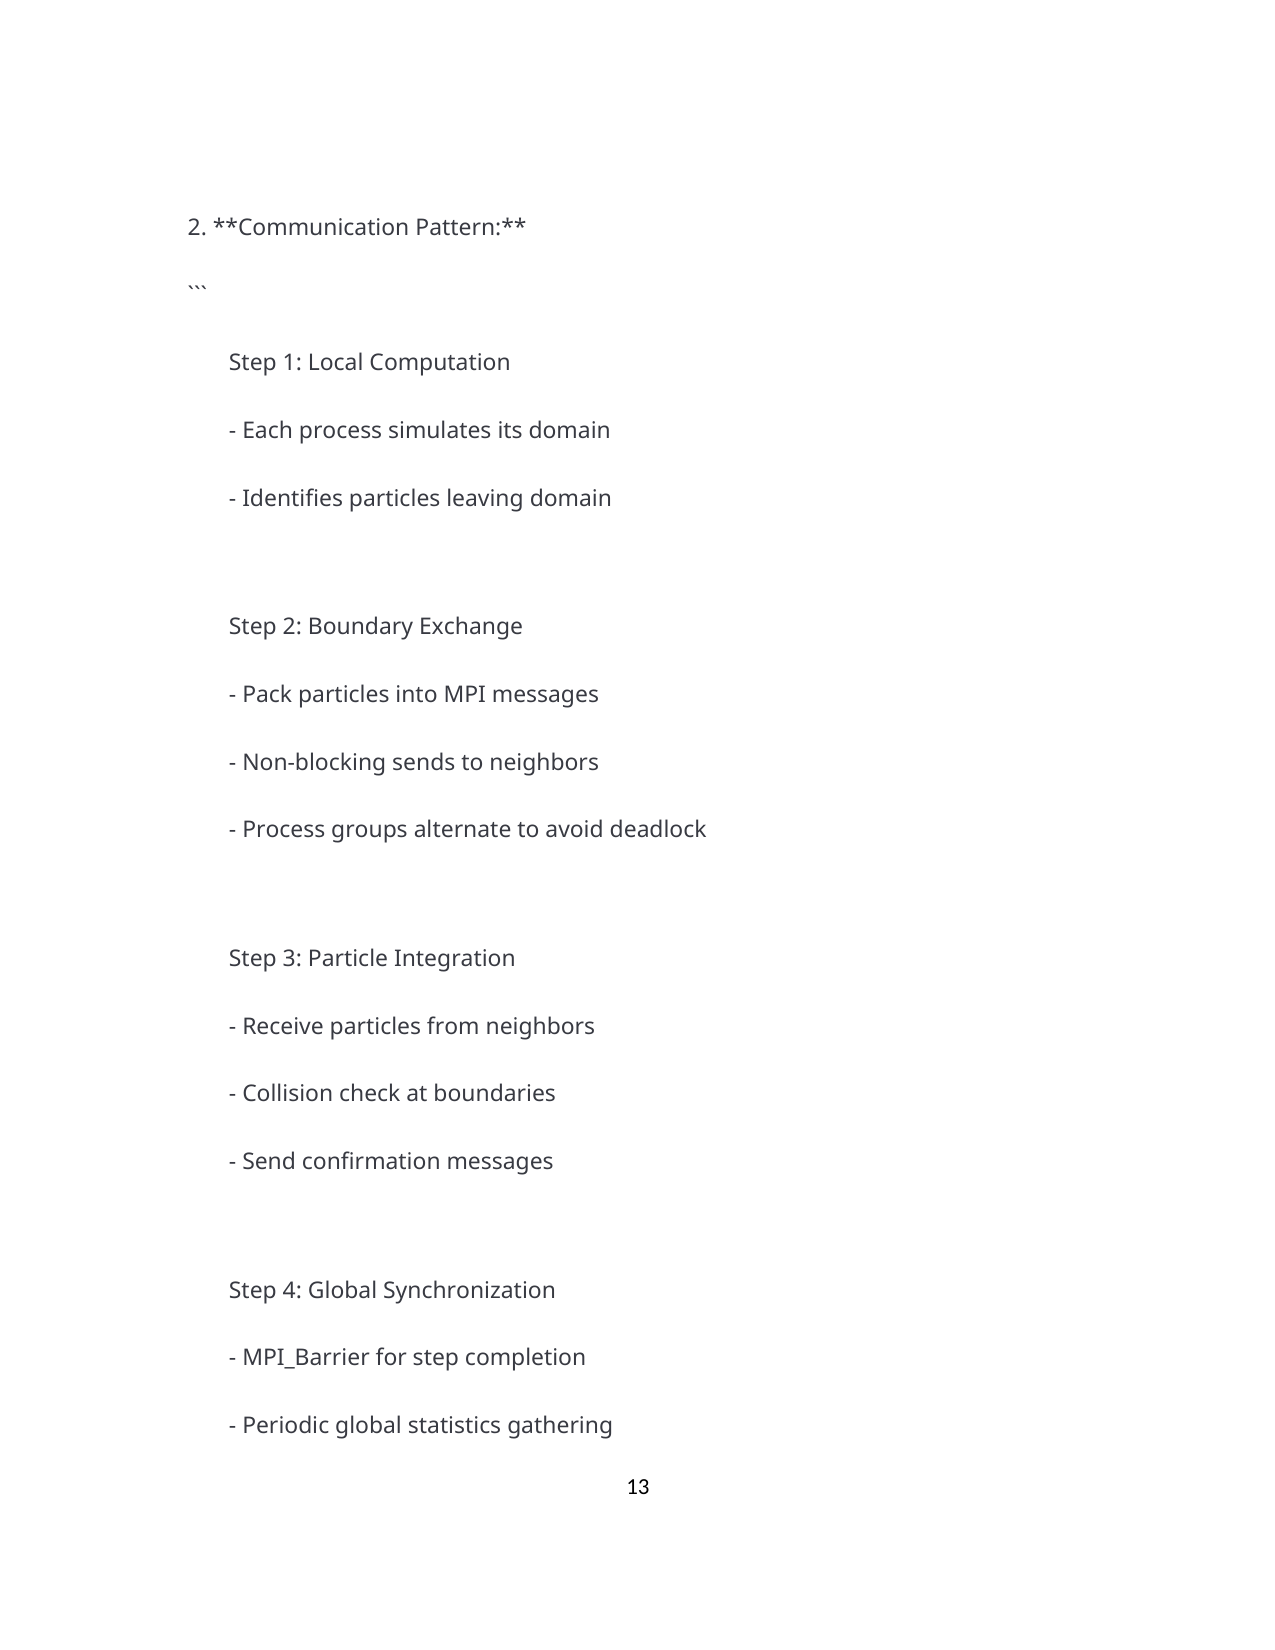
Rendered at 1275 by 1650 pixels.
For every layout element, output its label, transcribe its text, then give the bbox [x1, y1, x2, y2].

text Step 3: Particle Integration [187, 942, 1087, 973]
text - Pack particles into MPI messages [187, 678, 1087, 709]
text Step 1: Local Computation [187, 346, 1087, 377]
text - Non-blocking sends to neighbors [187, 746, 1087, 777]
text 2. **Communication Pattern:** [187, 211, 1087, 242]
text - Collision check at boundaries [187, 1077, 1087, 1108]
text Step 2: Boundary Exchange [187, 610, 1087, 641]
text - Each process simulates its domain [187, 414, 1087, 445]
text - Receive particles from neighbors [187, 1009, 1087, 1041]
text - Process groups alternate to avoid deadlock [187, 813, 1087, 844]
text - Identifies particles leaving domain [187, 482, 1087, 513]
text - Periodic global statistics gathering [187, 1409, 1087, 1440]
text - Send confirmation messages [187, 1145, 1087, 1176]
text Step 4: Global Synchronization [187, 1273, 1087, 1305]
text - MPI_Barrier for step completion [187, 1341, 1087, 1372]
text ``` [187, 278, 1087, 310]
